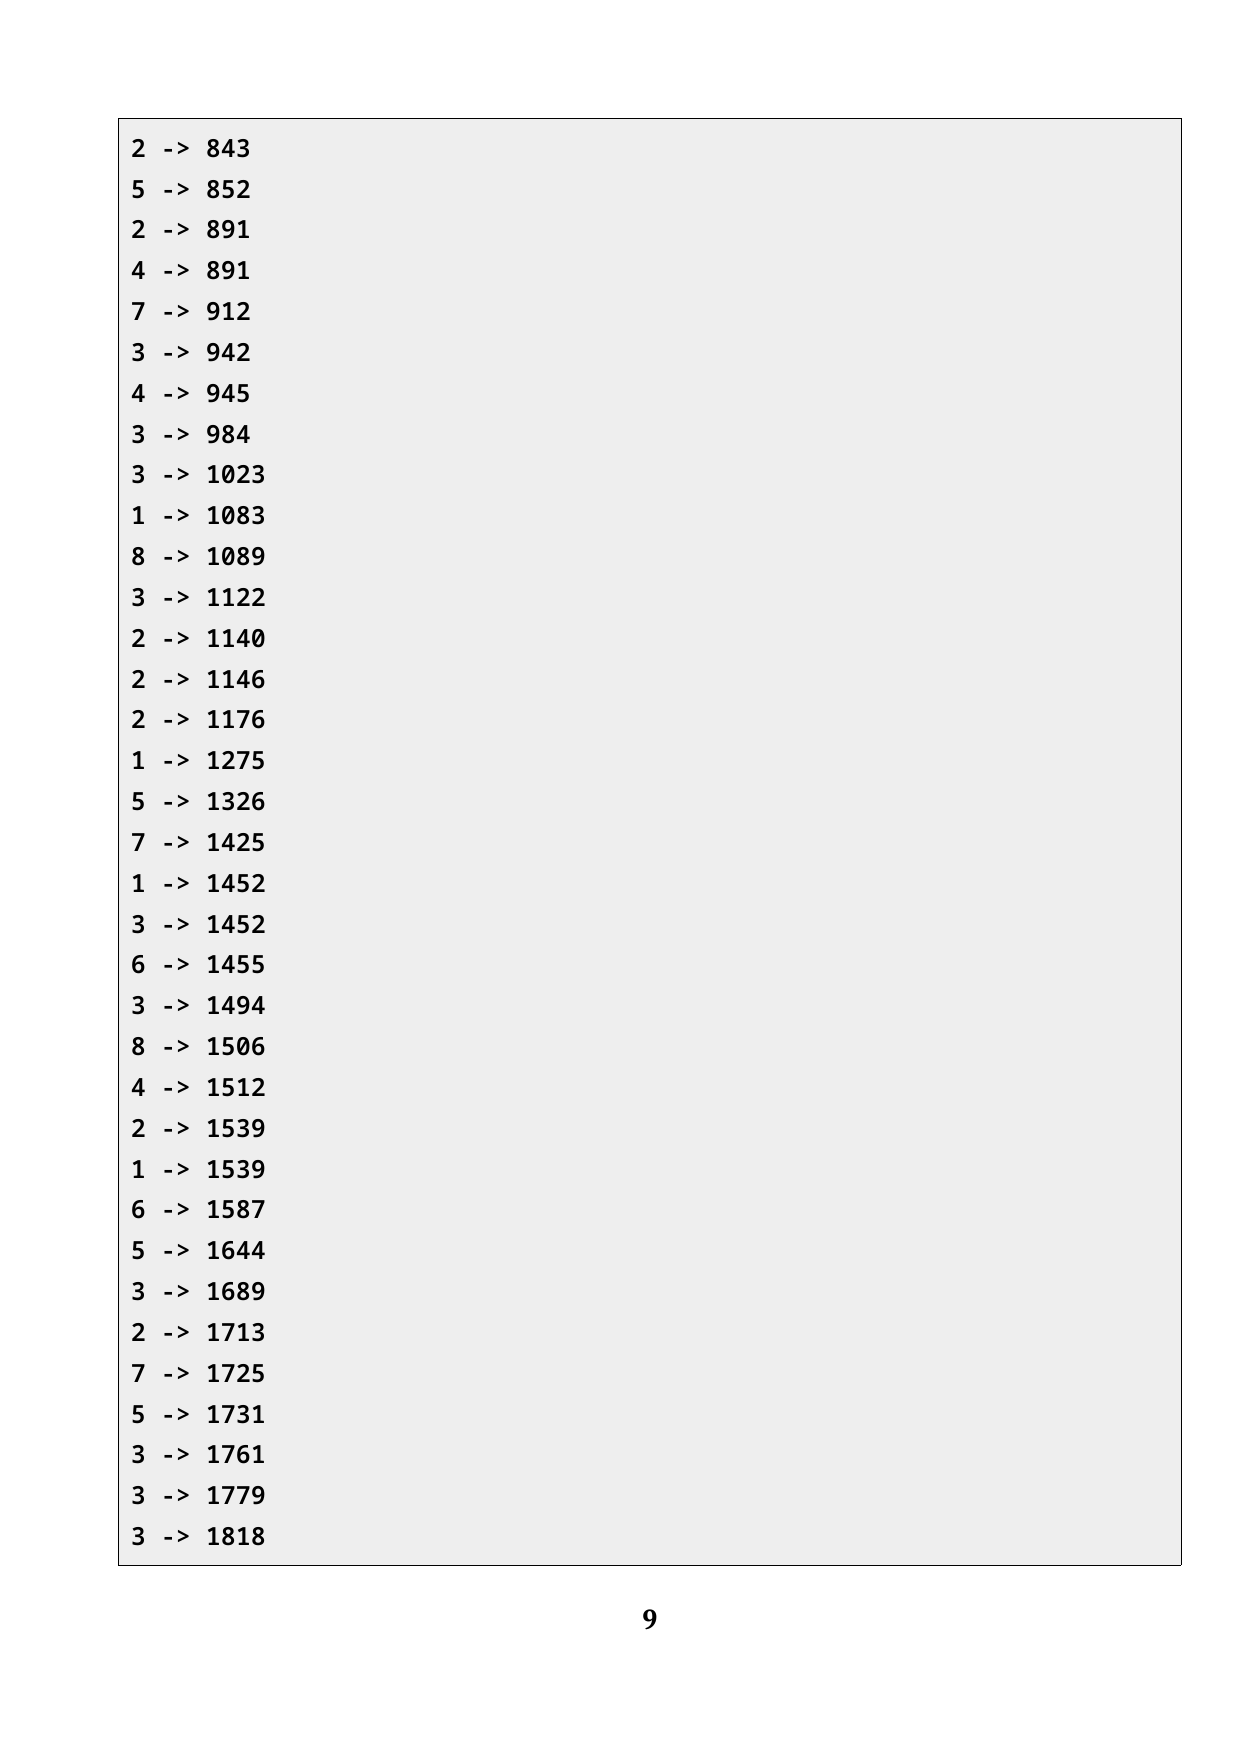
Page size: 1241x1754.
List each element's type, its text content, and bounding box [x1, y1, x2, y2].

text 3 -> 1452 [119, 894, 1181, 935]
text 8 -> 1506 [119, 1016, 1181, 1057]
text 6 -> 1587 [119, 1180, 1181, 1221]
text 7 -> 1725 [119, 1343, 1181, 1384]
text 1 -> 1539 [119, 1139, 1181, 1180]
text 2 -> 1176 [119, 690, 1181, 731]
text 5 -> 1326 [119, 771, 1181, 812]
text 7 -> 1425 [119, 812, 1181, 853]
text 5 -> 1731 [119, 1384, 1181, 1425]
text 1 -> 1083 [119, 486, 1181, 526]
text 4 -> 891 [119, 241, 1181, 281]
text 5 -> 852 [119, 159, 1181, 200]
text 3 -> 942 [119, 322, 1181, 363]
text 6 -> 1455 [119, 935, 1181, 976]
text 1 -> 1275 [119, 731, 1181, 771]
text 3 -> 1494 [119, 976, 1181, 1016]
text 3 -> 1818 [119, 1506, 1181, 1565]
text 3 -> 1761 [119, 1425, 1181, 1466]
text 2 -> 843 [119, 119, 1181, 159]
text 8 -> 1089 [119, 526, 1181, 567]
text 3 -> 1023 [119, 445, 1181, 486]
text 1 -> 1452 [119, 853, 1181, 894]
text 3 -> 1689 [119, 1261, 1181, 1302]
text 3 -> 1122 [119, 567, 1181, 608]
text 4 -> 945 [119, 363, 1181, 404]
text 3 -> 984 [119, 404, 1181, 445]
text 3 -> 1779 [119, 1466, 1181, 1506]
text 2 -> 1713 [119, 1302, 1181, 1343]
text 5 -> 1644 [119, 1221, 1181, 1261]
text 2 -> 1140 [119, 608, 1181, 649]
text 2 -> 1539 [119, 1098, 1181, 1139]
text 4 -> 1512 [119, 1057, 1181, 1098]
text 2 -> 891 [119, 200, 1181, 241]
text 7 -> 912 [119, 281, 1181, 322]
text 2 -> 1146 [119, 649, 1181, 690]
